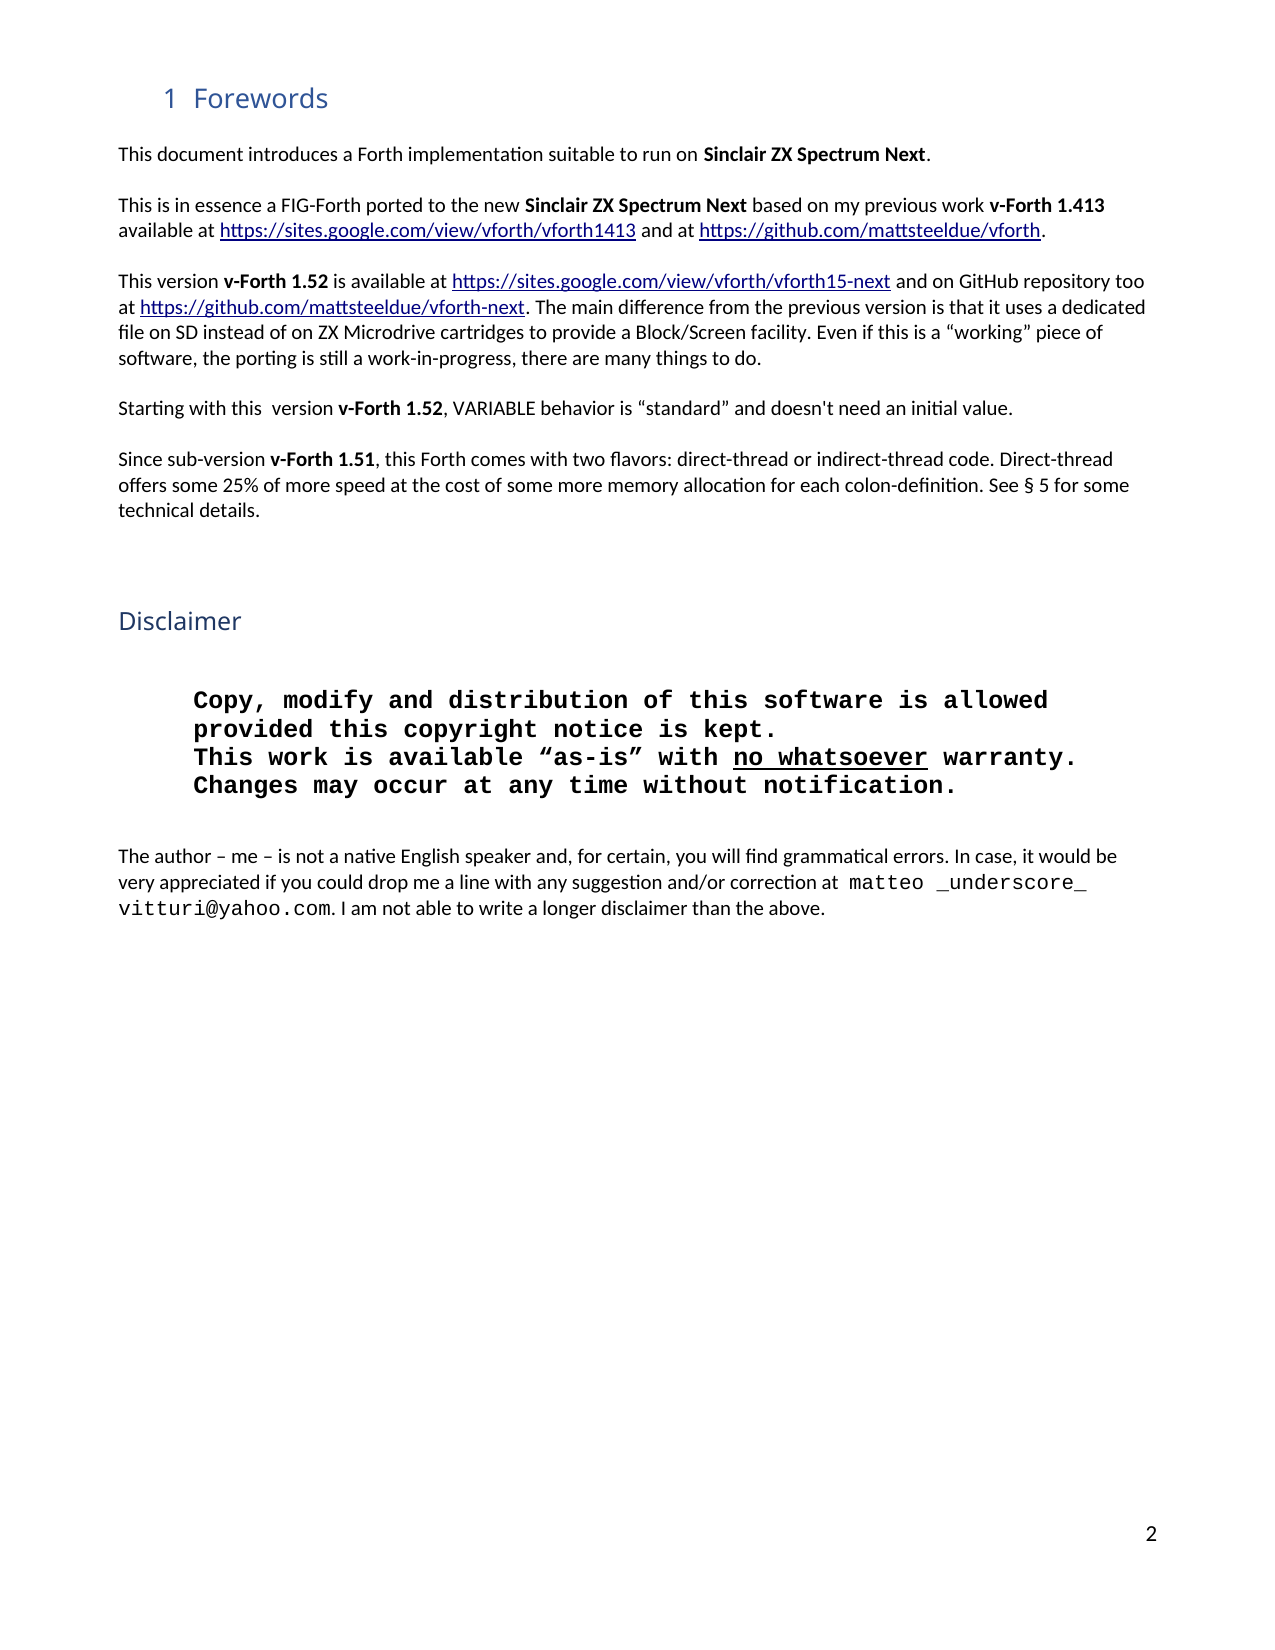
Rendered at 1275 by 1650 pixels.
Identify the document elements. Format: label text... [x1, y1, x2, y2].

text This is in essence a FIG-Forth ported to the new Sinclair ZX Spectrum Next based on my previous work v-Forth 1.413 available at https://sites.google.com/view/vforth/vforth1413 and at https://github.com/mattsteeldue/vforth. [118, 192, 1157, 243]
text Changes may occur at any time without notification. [193, 773, 1157, 801]
text The author – me – is not a native English speaker and, for certain, you will find grammatical errors. In case, it would be very appreciated if you could drop me a line with any suggestion and/or correction at matteo _underscore_ vitturi@yahoo.com. I am not able to write a longer disclaimer than the above. [118, 843, 1157, 922]
text This version v-Forth 1.52 is available at https://sites.google.com/view/vforth/vforth15-next and on GitHub repository too at https://github.com/mattsteeldue/vforth-next. The main difference from the previous version is that it uses a dedicated file on SD instead of on ZX Microdrive cartridges to provide a Block/Screen facility. Even if this is a “working” piece of software, the porting is still a work-in-progress, there are many things to do. [118, 268, 1157, 370]
text Copy, modify and distribution of this software is allowed provided this copyright notice is kept. [193, 688, 1157, 745]
subtitle Forewords [156, 79, 1157, 116]
text Since sub-version v-Forth 1.51, this Forth comes with two flavors: direct-thread or indirect-thread code. Direct-thread offers some 25% of more speed at the cost of some more memory allocation for each colon-definition. See § 5 for some technical details. [118, 446, 1157, 523]
text Starting with this version v-Forth 1.52, VARIABLE behavior is “standard” and doesn't need an initial value. [118, 396, 1157, 421]
text This document introduces a Forth implementation suitable to run on Sinclair ZX Spectrum Next. [118, 141, 1157, 167]
subtitle Disclaimer [118, 603, 1157, 637]
text This work is available “as-is” with no whatsoever warranty. [193, 745, 1157, 773]
